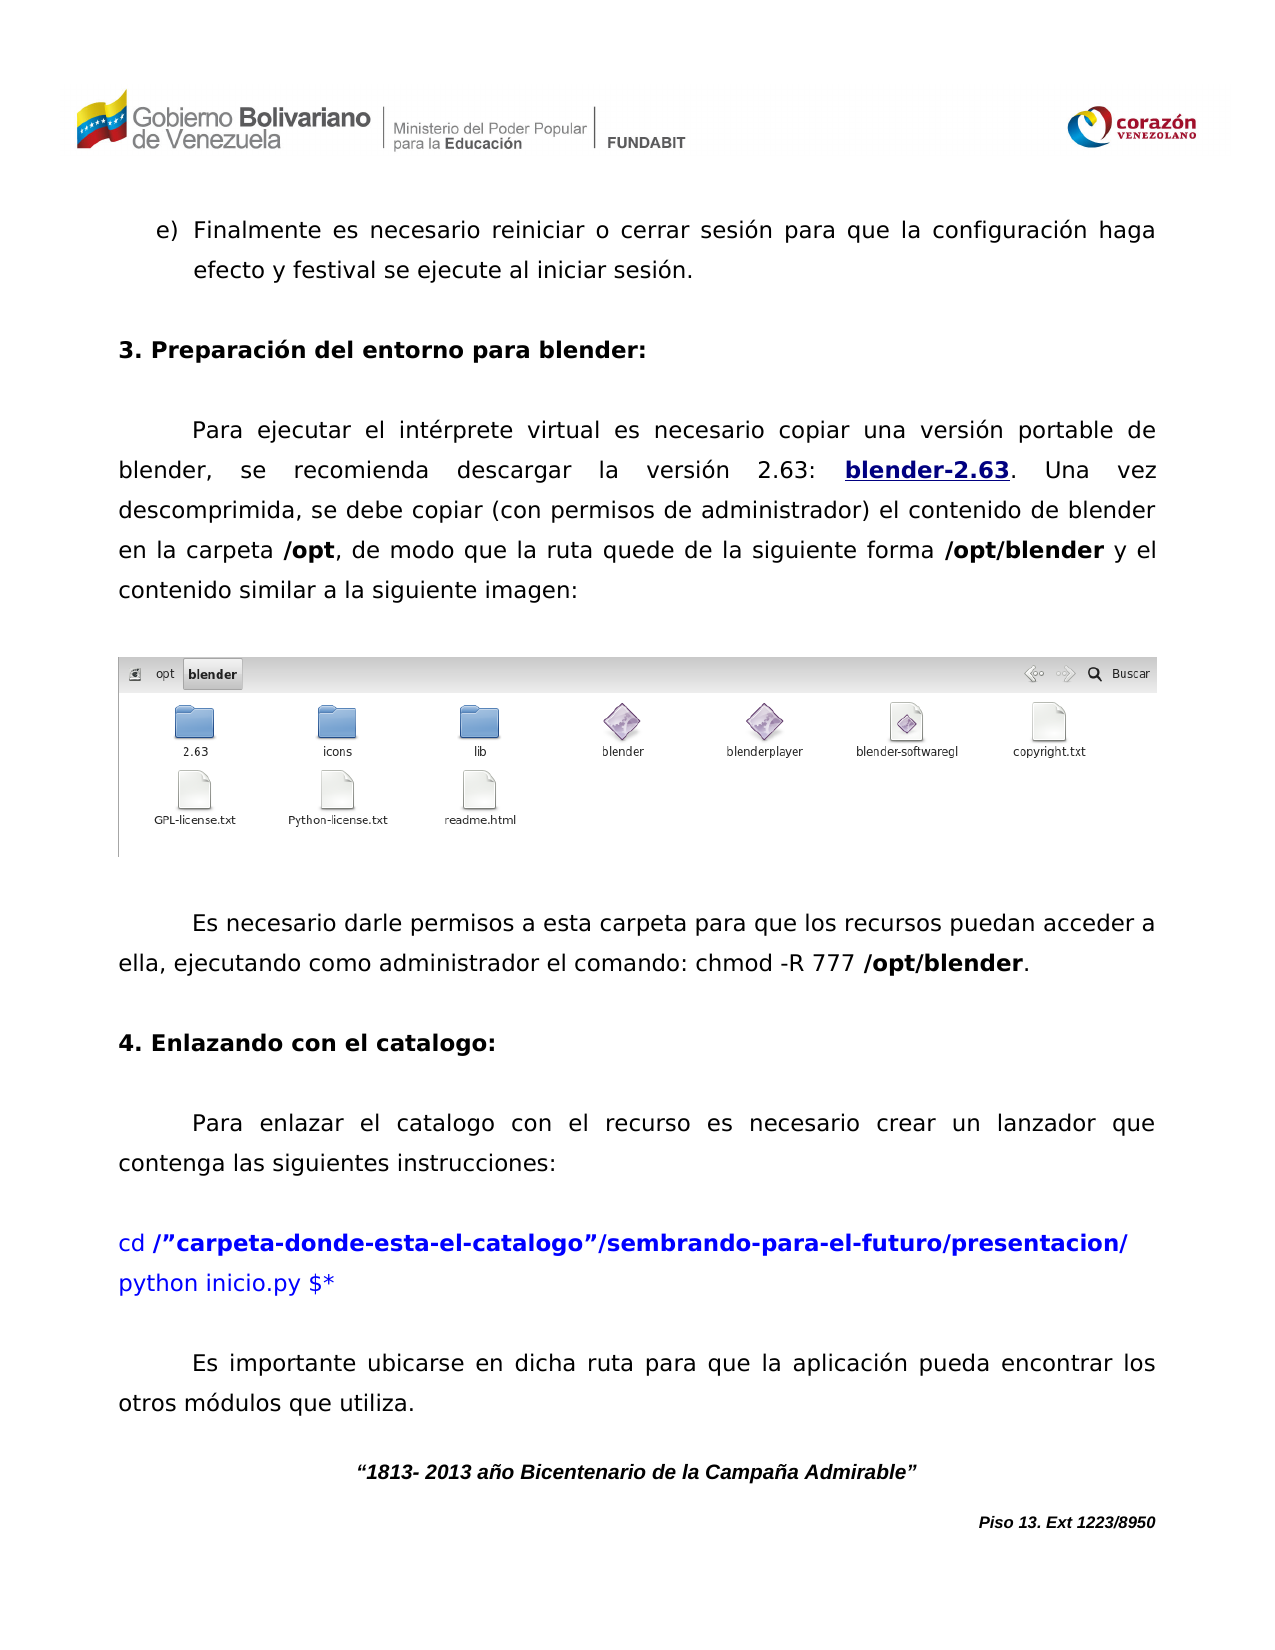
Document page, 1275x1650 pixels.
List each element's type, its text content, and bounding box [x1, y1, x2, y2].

text Es importante ubicarse en dicha ruta para que la aplicación pueda encontrar los otros módulos que utiliza. [118, 1350, 1157, 1416]
list Finalmente es necesario reiniciar o cerrar sesión para que la configuración haga efecto y festival se ejecute al iniciar sesión. [156, 217, 1157, 284]
picture [59, 84, 1231, 156]
picture [118, 657, 1157, 857]
text 4. Enlazando con el catalogo: [118, 1030, 1157, 1056]
text python inicio.py $* [118, 1270, 1157, 1296]
text cd /”carpeta-donde-esta-el-catalogo”/sembrando-para-el-futuro/presentacion/ [118, 1230, 1157, 1256]
text Para enlazar el catalogo con el recurso es necesario crear un lanzador que contenga las siguientes instrucciones: [118, 1110, 1157, 1176]
text Es necesario darle permisos a esta carpeta para que los recursos puedan acceder a ella, ejecutando como administrador el comando: chmod -R 777 /opt/blender. [118, 910, 1157, 976]
text 3. Preparación del entorno para blender: [118, 337, 1157, 364]
text Para ejecutar el intérprete virtual es necesario copiar una versión portable de blender, se recomienda descargar la versión 2.63: blender-2.63. Una vez descomprimida, se debe copiar (con permisos de administrador) el contenido de blender en la carpeta /opt, de modo que la ruta quede de la siguiente forma /opt/blender y el contenido similar a la siguiente imagen: [118, 417, 1157, 604]
